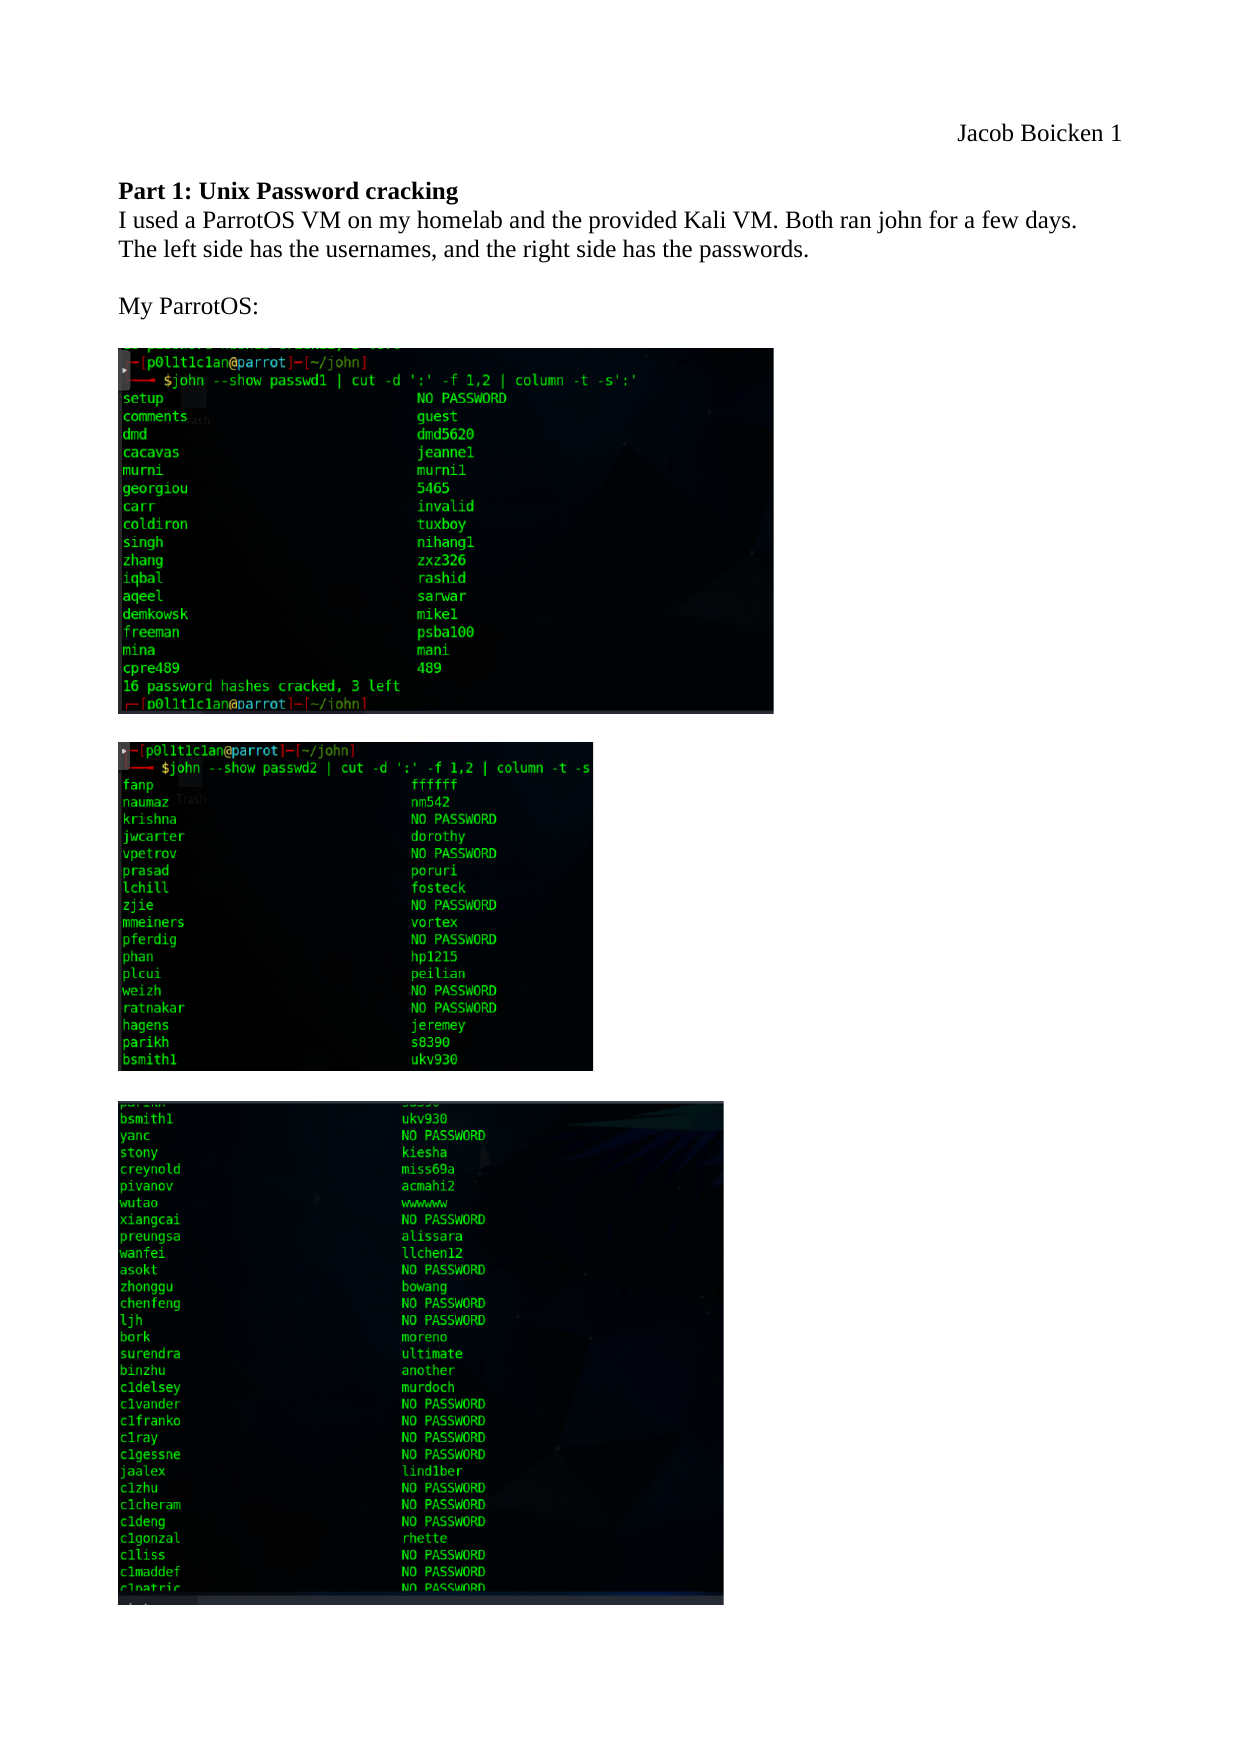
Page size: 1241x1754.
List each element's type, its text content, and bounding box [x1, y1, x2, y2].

picture [118, 348, 774, 714]
text The left side has the usernames, and the right side has the passwords. [118, 234, 1122, 263]
text I used a ParrotOS VM on my homelab and the provided Kali VM. Both ran john for a few days. [118, 205, 1122, 234]
text My ParrotOS: [118, 291, 1122, 320]
picture [118, 1101, 724, 1605]
text Part 1: Unix Password cracking [118, 176, 1122, 205]
